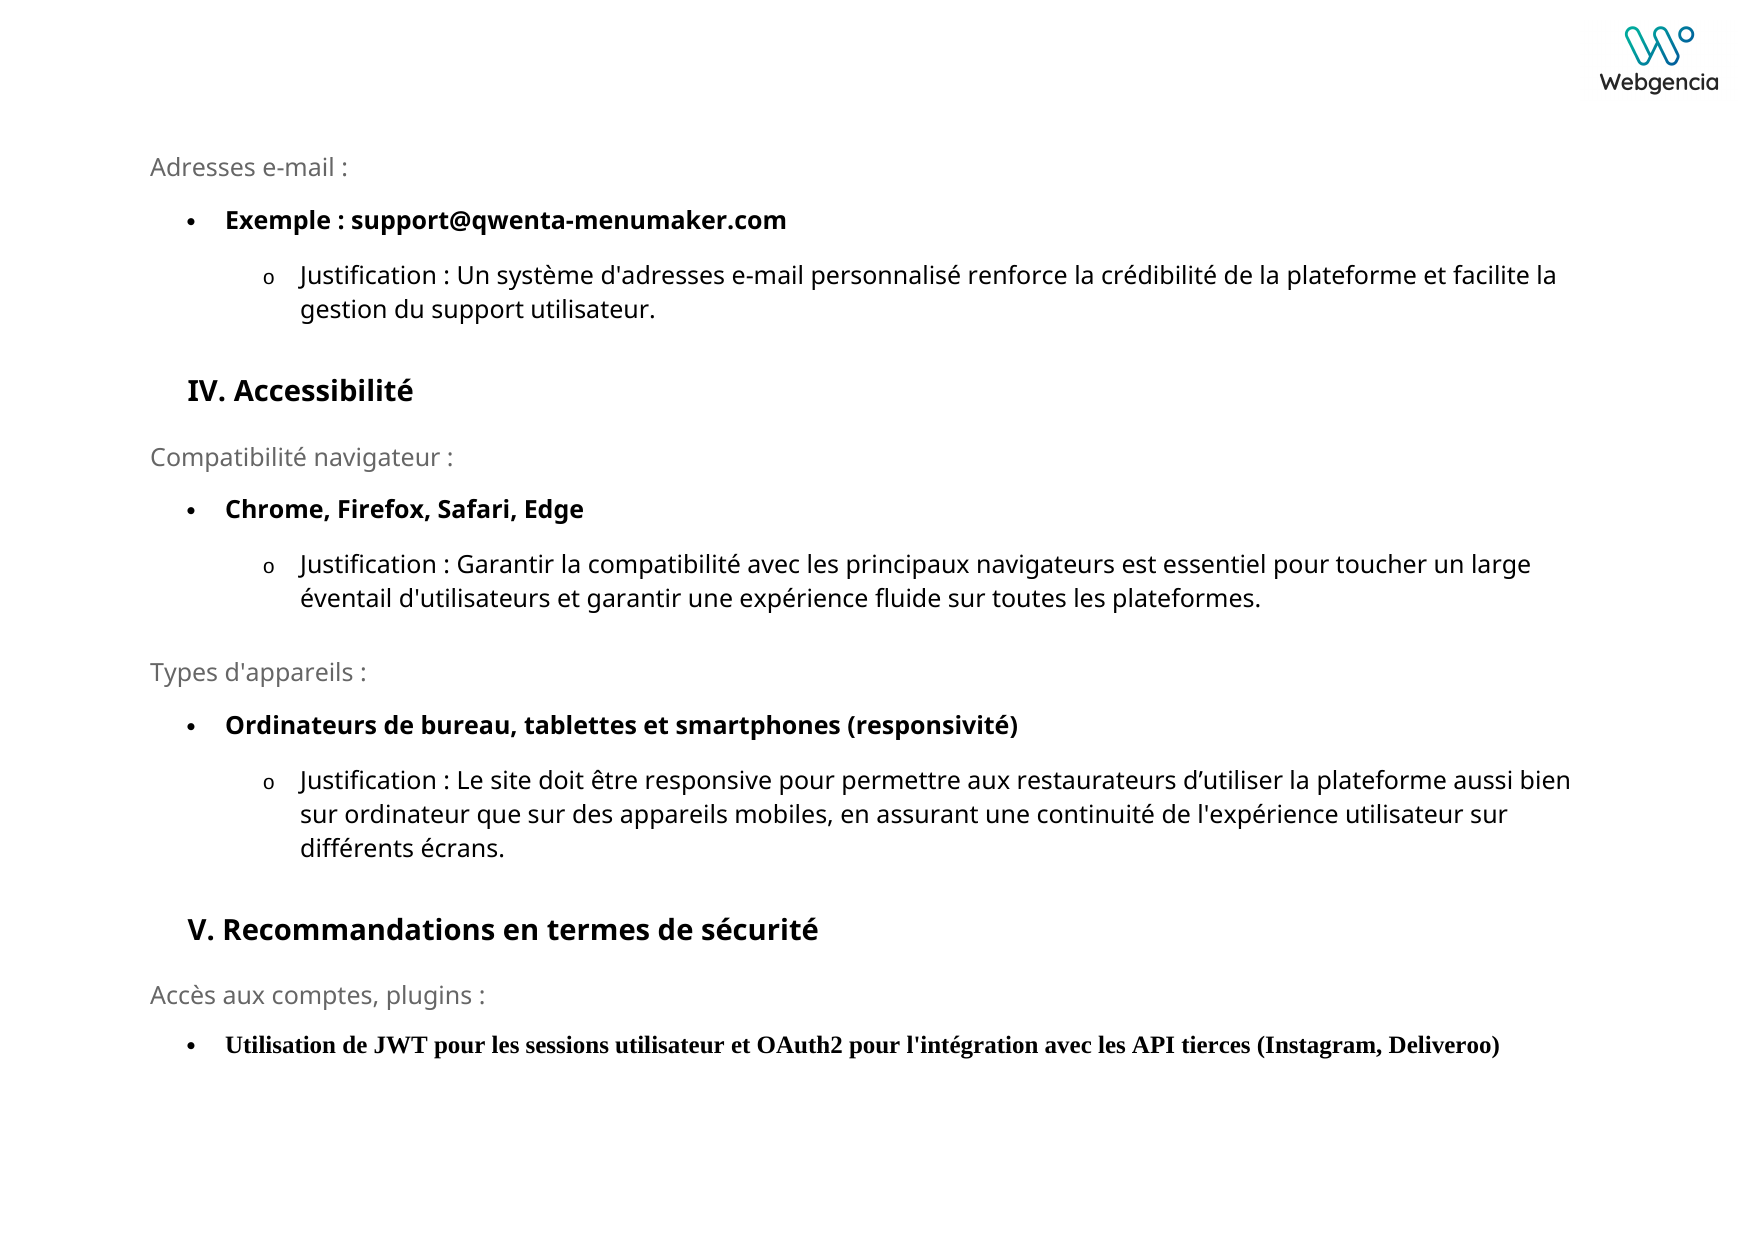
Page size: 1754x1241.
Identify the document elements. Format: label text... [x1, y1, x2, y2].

subtitle Compatibilité navigateur : [150, 439, 1604, 473]
list Exemple : support@qwenta-menumaker.com [187, 203, 1604, 237]
subtitle Accès aux comptes, plugins : [150, 978, 1604, 1012]
list Justification : Un système d'adresses e-mail personnalisé renforce la crédibilité de la plateforme et facilite la gestion du support utilisateur. [262, 258, 1604, 326]
list Utilisation de JWT pour les sessions utilisateur et OAuth2 pour l'intégration avec les API tierces (Instagram, Deliveroo) [187, 1031, 1604, 1059]
list Ordinateurs de bureau, tablettes et smartphones (responsivité) [187, 707, 1604, 741]
list Justification : Garantir la compatibilité avec les principaux navigateurs est essentiel pour toucher un large éventail d'utilisateurs et garantir une expérience fluide sur toutes les plateformes. [262, 547, 1604, 615]
subtitle Types d'appareils : [150, 654, 1604, 689]
list Chrome, Firefox, Safari, Edge [187, 492, 1604, 526]
subtitle IV. Accessibilité [187, 370, 1604, 410]
subtitle Adresses e-mail : [150, 150, 1604, 184]
list Justification : Le site doit être responsive pour permettre aux restaurateurs d’utiliser la plateforme aussi bien sur ordinateur que sur des appareils mobiles, en assurant une continuité de l'expérience utilisateur sur différents écrans. [262, 762, 1604, 864]
subtitle V. Recommandations en termes de sécurité [187, 909, 1604, 949]
